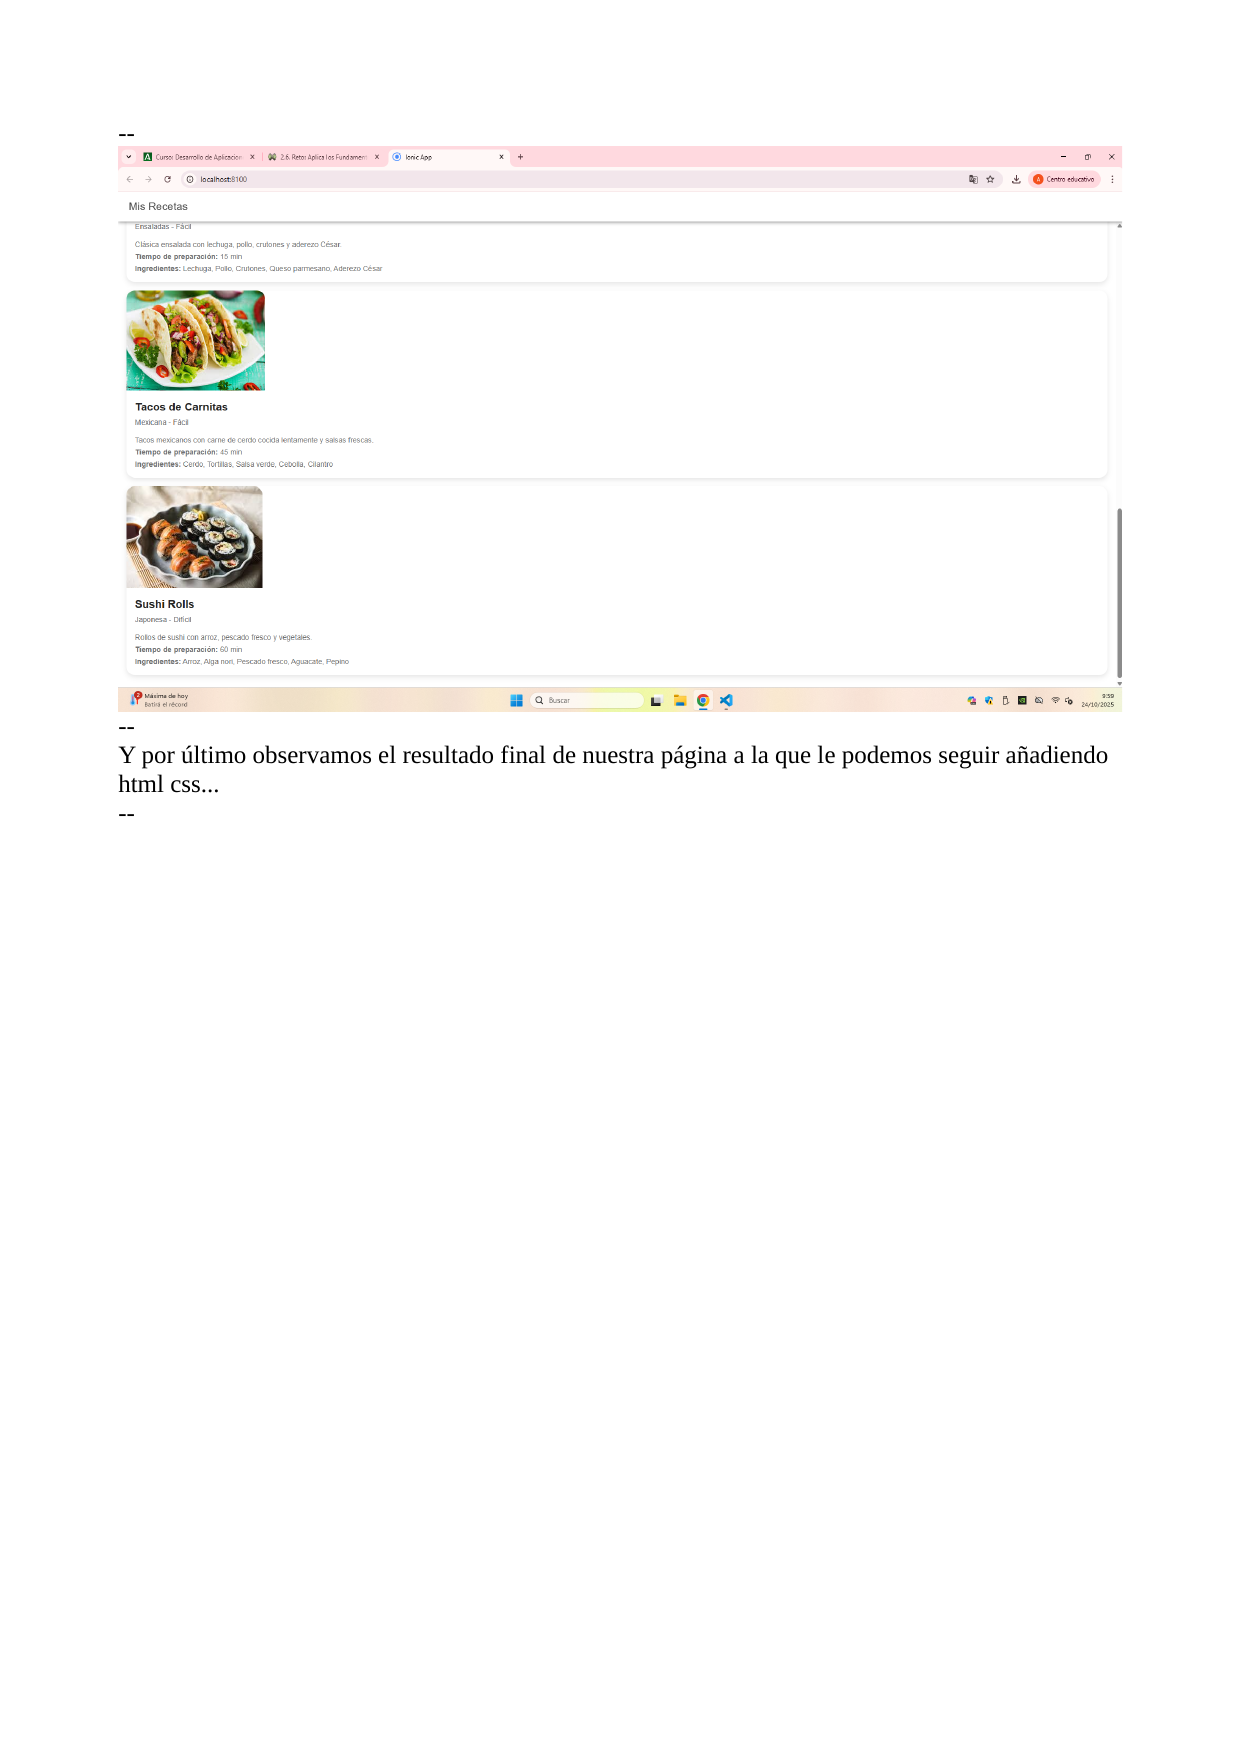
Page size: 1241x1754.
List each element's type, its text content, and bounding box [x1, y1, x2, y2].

text -- [118, 118, 1122, 146]
picture [118, 146, 1123, 712]
text -- [118, 712, 1122, 740]
text -- [118, 798, 1122, 826]
text Y por último observamos el resultado final de nuestra página a la que le podemos seguir añadiendo html css... [118, 740, 1122, 798]
